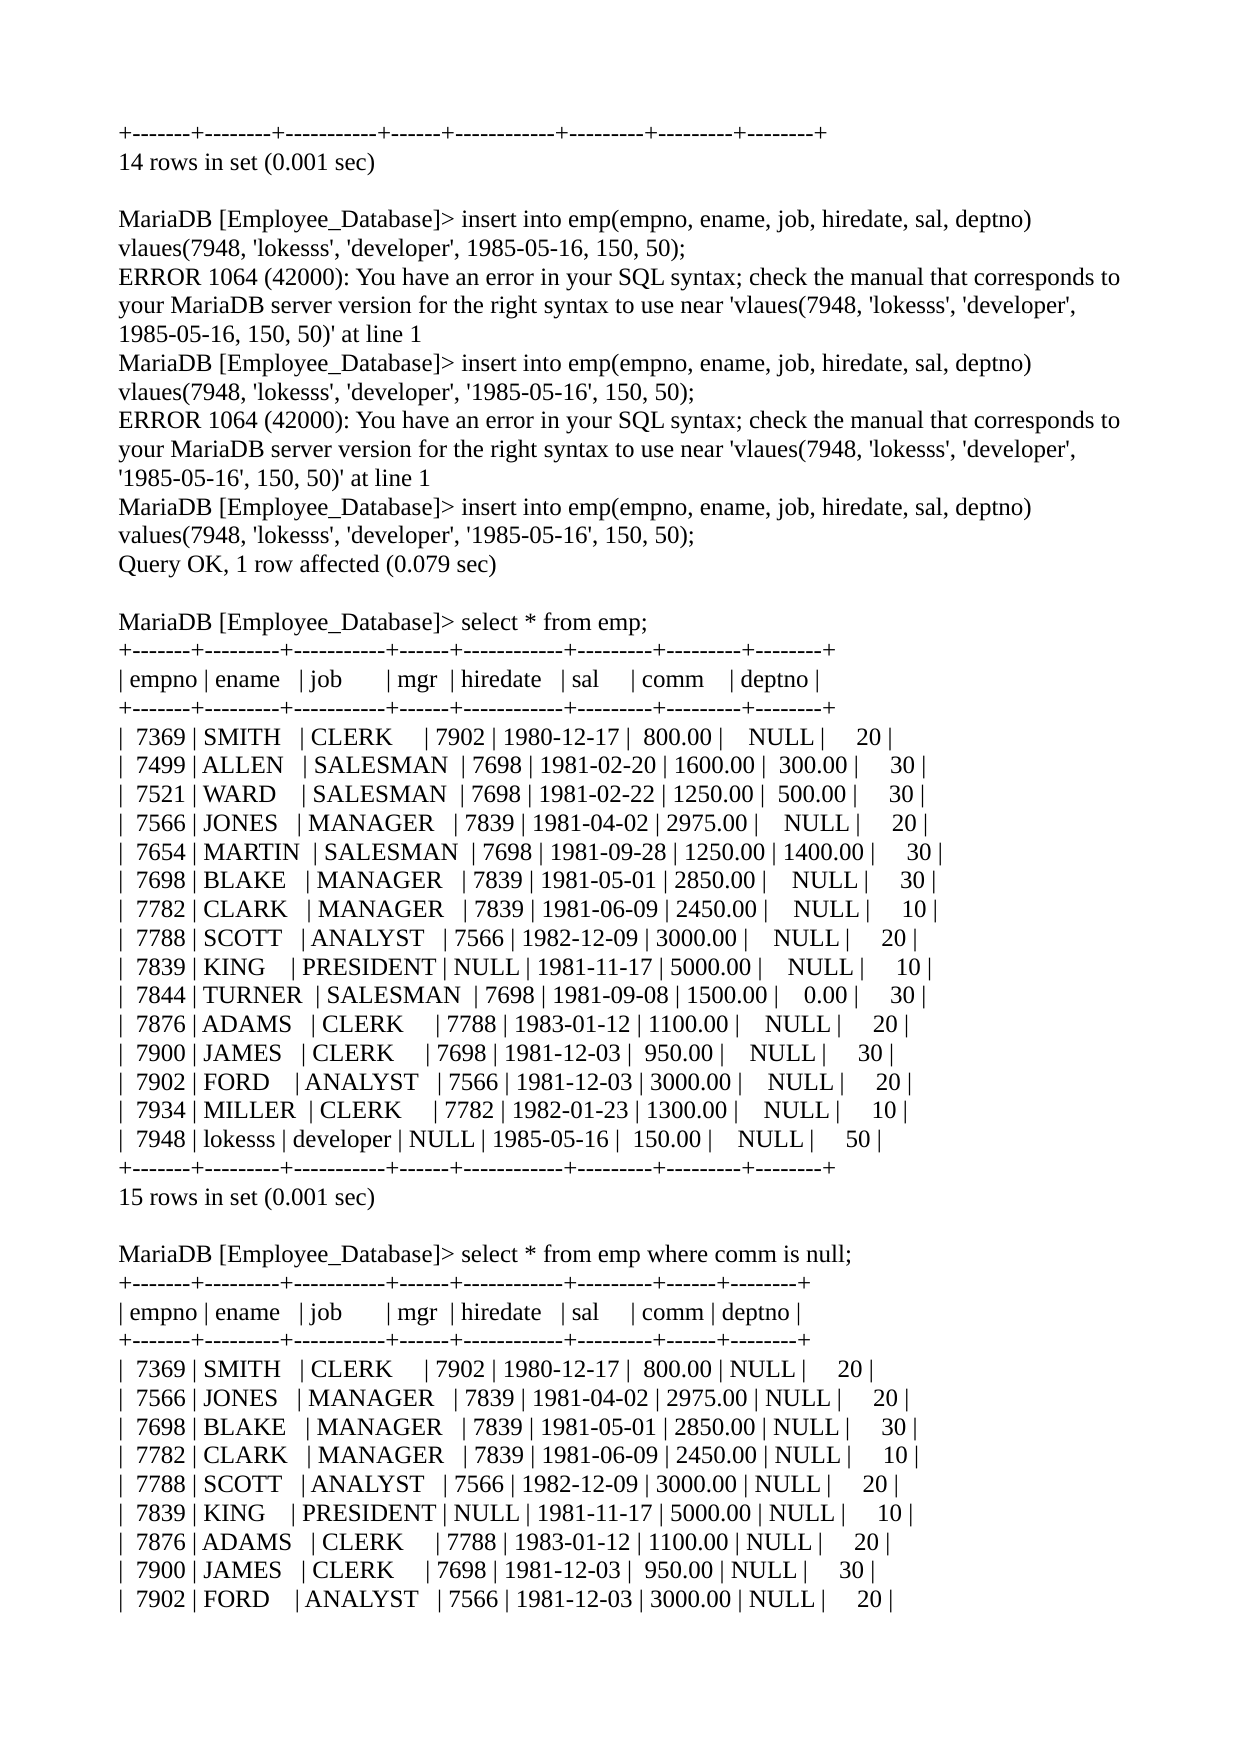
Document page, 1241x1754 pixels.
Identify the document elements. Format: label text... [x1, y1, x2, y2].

text MariaDB [Employee_Database]> insert into emp(empno, ename, job, hiredate, sal, deptno) values(7948, 'lokesss', 'developer', '1985-05-16', 150, 50); [118, 492, 1122, 549]
text 15 rows in set (0.001 sec) [118, 1182, 1122, 1211]
text 14 rows in set (0.001 sec) [118, 147, 1122, 176]
text | 7900 | JAMES | CLERK | 7698 | 1981-12-03 | 950.00 | NULL | 30 | [118, 1038, 1122, 1067]
text | 7788 | SCOTT | ANALYST | 7566 | 1982-12-09 | 3000.00 | NULL | 20 | [118, 923, 1122, 952]
text +-------+---------+-----------+------+------------+---------+------+--------+ [118, 1268, 1122, 1297]
text Query OK, 1 row affected (0.079 sec) [118, 549, 1122, 578]
text ERROR 1064 (42000): You have an error in your SQL syntax; check the manual that corresponds to your MariaDB server version for the right syntax to use near 'vlaues(7948, 'lokesss', 'developer', 1985-05-16, 150, 50)' at line 1 [118, 262, 1122, 348]
text | 7934 | MILLER | CLERK | 7782 | 1982-01-23 | 1300.00 | NULL | 10 | [118, 1096, 1122, 1124]
text | 7839 | KING | PRESIDENT | NULL | 1981-11-17 | 5000.00 | NULL | 10 | [118, 1498, 1122, 1527]
text | 7369 | SMITH | CLERK | 7902 | 1980-12-17 | 800.00 | NULL | 20 | [118, 1354, 1122, 1383]
text | 7900 | JAMES | CLERK | 7698 | 1981-12-03 | 950.00 | NULL | 30 | [118, 1556, 1122, 1584]
text +-------+---------+-----------+------+------------+---------+---------+--------+ [118, 636, 1122, 664]
text | 7566 | JONES | MANAGER | 7839 | 1981-04-02 | 2975.00 | NULL | 20 | [118, 1383, 1122, 1412]
text | 7521 | WARD | SALESMAN | 7698 | 1981-02-22 | 1250.00 | 500.00 | 30 | [118, 779, 1122, 808]
text | empno | ename | job | mgr | hiredate | sal | comm | deptno | [118, 1297, 1122, 1326]
text | 7499 | ALLEN | SALESMAN | 7698 | 1981-02-20 | 1600.00 | 300.00 | 30 | [118, 751, 1122, 779]
text | 7844 | TURNER | SALESMAN | 7698 | 1981-09-08 | 1500.00 | 0.00 | 30 | [118, 981, 1122, 1009]
text | 7839 | KING | PRESIDENT | NULL | 1981-11-17 | 5000.00 | NULL | 10 | [118, 952, 1122, 981]
text MariaDB [Employee_Database]> select * from emp; [118, 607, 1122, 636]
text MariaDB [Employee_Database]> select * from emp where comm is null; [118, 1239, 1122, 1268]
text | 7902 | FORD | ANALYST | 7566 | 1981-12-03 | 3000.00 | NULL | 20 | [118, 1584, 1122, 1613]
text | 7369 | SMITH | CLERK | 7902 | 1980-12-17 | 800.00 | NULL | 20 | [118, 722, 1122, 751]
text MariaDB [Employee_Database]> insert into emp(empno, ename, job, hiredate, sal, deptno) vlaues(7948, 'lokesss', 'developer', 1985-05-16, 150, 50); [118, 204, 1122, 262]
text | 7788 | SCOTT | ANALYST | 7566 | 1982-12-09 | 3000.00 | NULL | 20 | [118, 1469, 1122, 1498]
text +-------+---------+-----------+------+------------+---------+---------+--------+ [118, 1153, 1122, 1182]
text | 7782 | CLARK | MANAGER | 7839 | 1981-06-09 | 2450.00 | NULL | 10 | [118, 1441, 1122, 1469]
text +-------+---------+-----------+------+------------+---------+------+--------+ [118, 1326, 1122, 1354]
text | 7698 | BLAKE | MANAGER | 7839 | 1981-05-01 | 2850.00 | NULL | 30 | [118, 1412, 1122, 1441]
text ERROR 1064 (42000): You have an error in your SQL syntax; check the manual that corresponds to your MariaDB server version for the right syntax to use near 'vlaues(7948, 'lokesss', 'developer', '1985-05-16', 150, 50)' at line 1 [118, 406, 1122, 492]
text | 7902 | FORD | ANALYST | 7566 | 1981-12-03 | 3000.00 | NULL | 20 | [118, 1067, 1122, 1096]
text | 7566 | JONES | MANAGER | 7839 | 1981-04-02 | 2975.00 | NULL | 20 | [118, 808, 1122, 837]
text MariaDB [Employee_Database]> insert into emp(empno, ename, job, hiredate, sal, deptno) vlaues(7948, 'lokesss', 'developer', '1985-05-16', 150, 50); [118, 348, 1122, 406]
text | empno | ename | job | mgr | hiredate | sal | comm | deptno | [118, 664, 1122, 693]
text | 7698 | BLAKE | MANAGER | 7839 | 1981-05-01 | 2850.00 | NULL | 30 | [118, 866, 1122, 894]
text | 7876 | ADAMS | CLERK | 7788 | 1983-01-12 | 1100.00 | NULL | 20 | [118, 1527, 1122, 1556]
text +-------+--------+-----------+------+------------+---------+---------+--------+ [118, 118, 1122, 147]
text | 7876 | ADAMS | CLERK | 7788 | 1983-01-12 | 1100.00 | NULL | 20 | [118, 1009, 1122, 1038]
text | 7948 | lokesss | developer | NULL | 1985-05-16 | 150.00 | NULL | 50 | [118, 1124, 1122, 1153]
text +-------+---------+-----------+------+------------+---------+---------+--------+ [118, 693, 1122, 722]
text | 7654 | MARTIN | SALESMAN | 7698 | 1981-09-28 | 1250.00 | 1400.00 | 30 | [118, 837, 1122, 866]
text | 7782 | CLARK | MANAGER | 7839 | 1981-06-09 | 2450.00 | NULL | 10 | [118, 894, 1122, 923]
